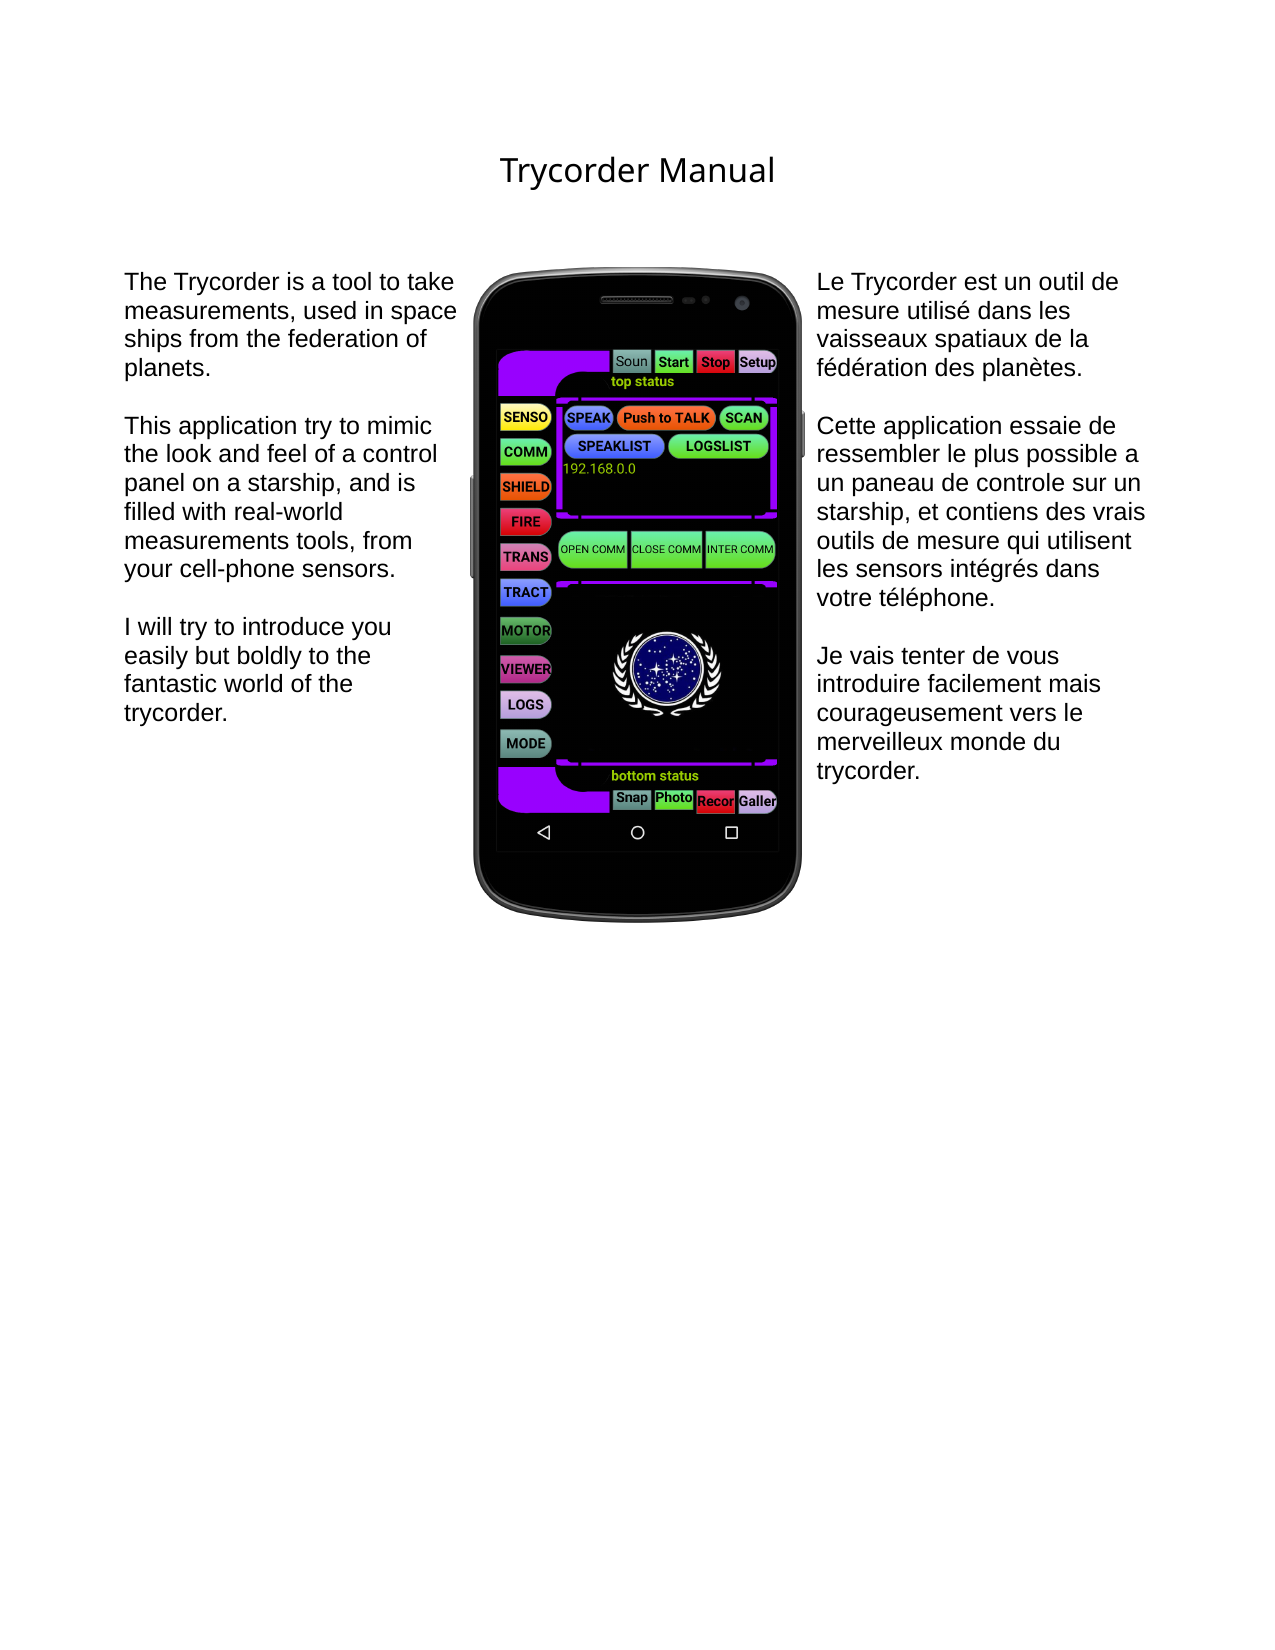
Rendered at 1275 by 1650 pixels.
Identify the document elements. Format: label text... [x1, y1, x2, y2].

table_cell The Trycorder is a tool to take measurements, used in space ships from the federation of planets. This application try to mimic the look and feel of a control panel on a starship, and is filled with real-world measurements tools, from your cell-phone sensors. I will try to introduce you easily but boldly to the fantastic world of the trycorder. [118, 261, 464, 957]
table_cell Le Trycorder est un outil de mesure utilisé dans les vaisseaux spatiaux de la fédération des planètes. Cette application essaie de ressembler le plus possible a un paneau de controle sur un starship, et contiens des vrais outils de mesure qui utilisent les sensors intégrés dans votre téléphone. Je vais tenter de vous introduire facilement mais courageusement vers le merveilleux monde du trycorder. [811, 261, 1157, 957]
table_cell [464, 957, 811, 997]
table_cell [811, 957, 1157, 997]
text Trycorder Manual [118, 147, 1157, 192]
table_cell [118, 957, 464, 997]
table_header [464, 221, 811, 261]
table_header [811, 221, 1157, 261]
table_header [118, 221, 464, 261]
table_cell [464, 261, 811, 957]
picture [470, 267, 805, 923]
